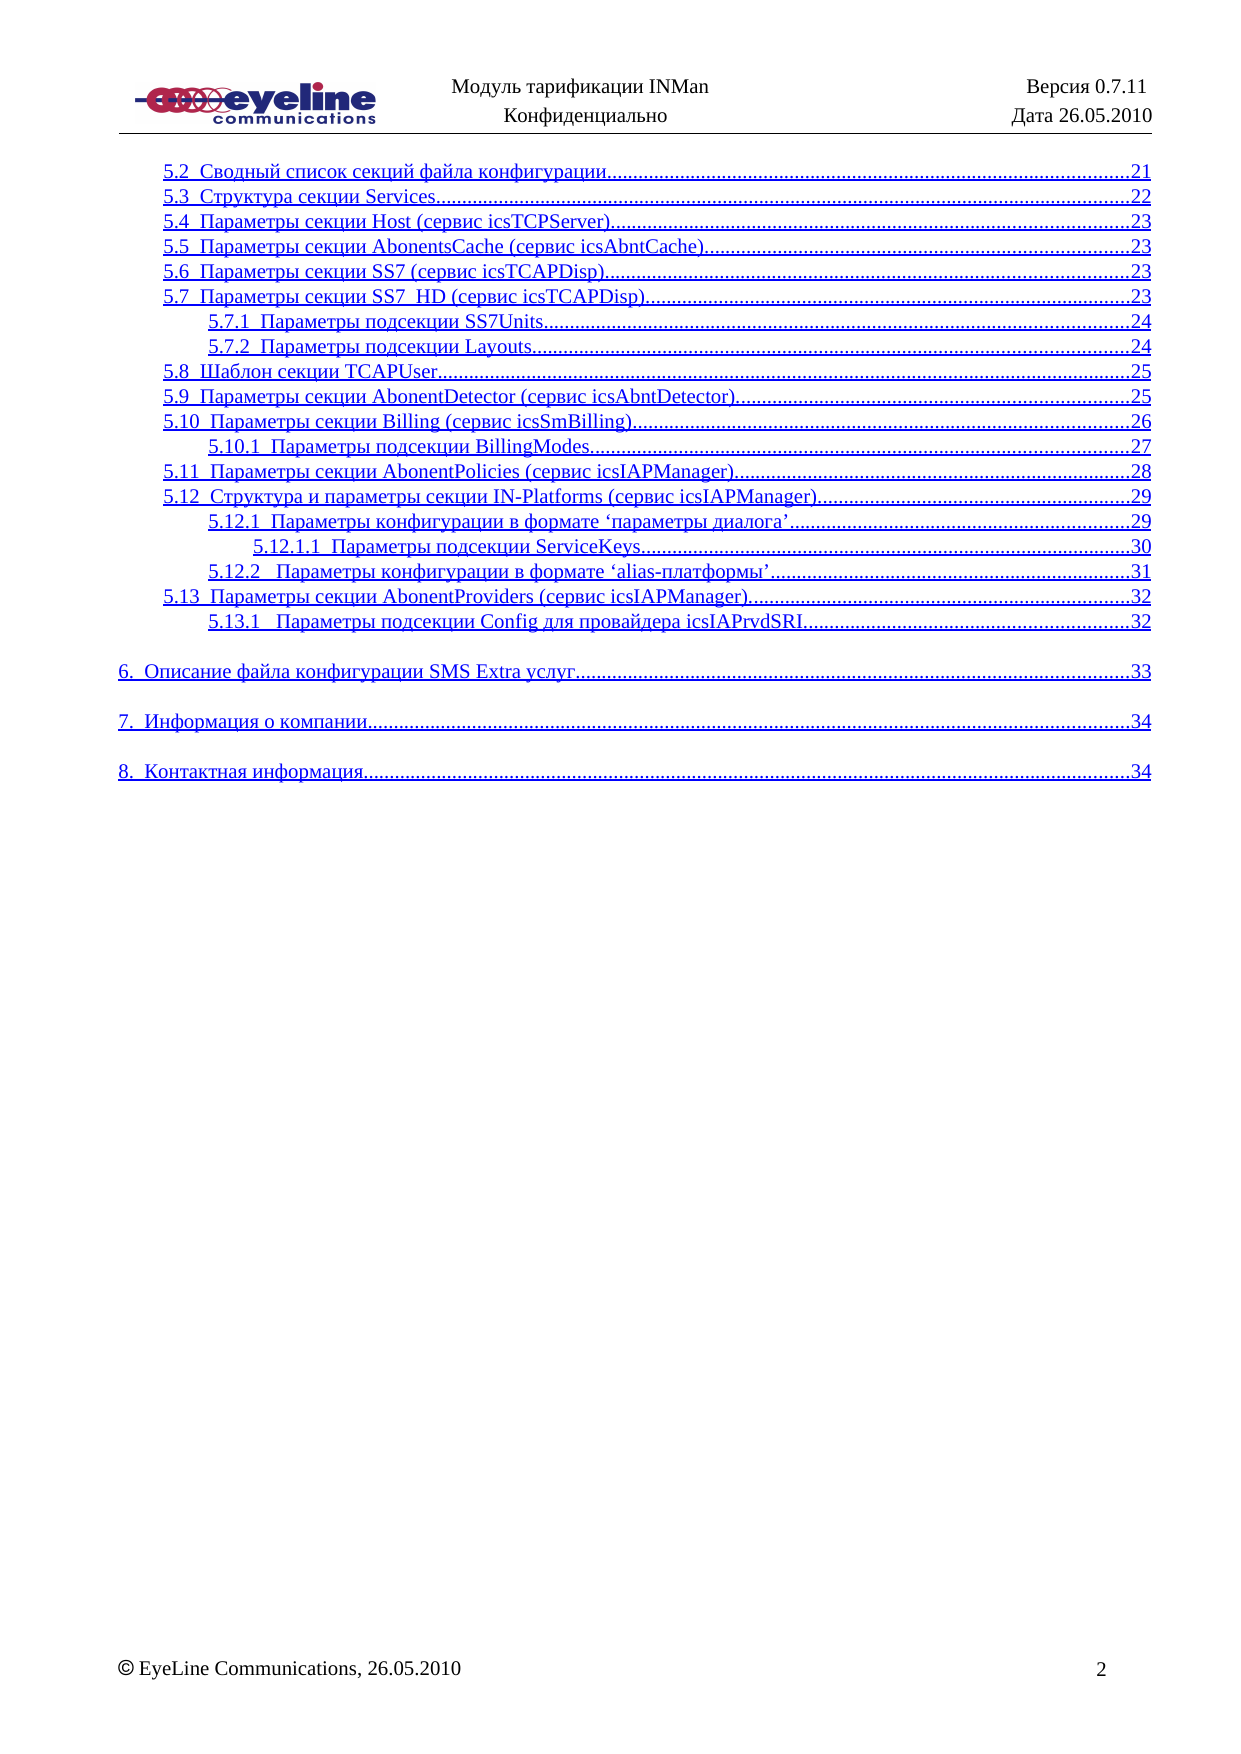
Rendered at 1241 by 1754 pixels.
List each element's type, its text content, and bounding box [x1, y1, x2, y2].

text 5.7.2 Параметры подсекции Layouts. 24 [208, 333, 1151, 354]
text 5.4 Параметры секции Host (сервис icsTCPServer). 23 [163, 208, 1151, 229]
text 5.10.1 Параметры подсекции BillingModes. 27 [208, 433, 1151, 454]
text 5.10 Параметры секции Billing (сервис icsSmBilling). 26 [163, 408, 1151, 429]
text 5.7.1 Параметры подсекции SS7Units. 24 [208, 308, 1151, 329]
text 5.12 Структура и параметры секции IN-Platforms (сервис icsIAPManager). 29 [163, 483, 1151, 504]
text 5.13.1 Параметры подсекции Config для провайдера icsIAPrvdSRI. 32 [208, 608, 1151, 629]
text 5.12.2 Параметры конфигурации в формате ‘alias-платформы’ 31 [208, 558, 1151, 579]
text 7. Информация о компании 34 [118, 708, 1151, 729]
text 5.8 Шаблон секции TCAPUser 25 [163, 358, 1151, 379]
text 5.3 Структура секции Services. 22 [163, 183, 1151, 204]
text 5.13 Параметры секции AbonentProviders (сервис icsIAPManager). 32 [163, 583, 1151, 604]
text 5.2 Сводный список секций файла конфигурации. 21 [163, 158, 1151, 179]
text 5.5 Параметры секции AbonentsCache (сервис icsAbntCache). 23 [163, 233, 1151, 254]
picture [135, 82, 376, 124]
text 6. Описание файла конфигурации SMS Extra услуг. 33 [118, 658, 1151, 679]
text 5.12.1 Параметры конфигурации в формате ‘параметры диалога’ 29 [208, 508, 1151, 529]
text 5.9 Параметры секции AbonentDetector (сервис icsAbntDetector). 25 [163, 383, 1151, 404]
text 8. Контактная информация 34 [118, 758, 1151, 779]
text 5.7 Параметры секции SS7_HD (сервис icsTCAPDisp). 23 [163, 283, 1151, 304]
text 5.12.1.1 Параметры подсекции ServiceKeys. 30 [253, 533, 1151, 554]
text 5.6 Параметры секции SS7 (сервис icsTCAPDisp). 23 [163, 258, 1151, 279]
text 5.11 Параметры секции AbonentPolicies (сервис icsIAPManager). 28 [163, 458, 1151, 479]
